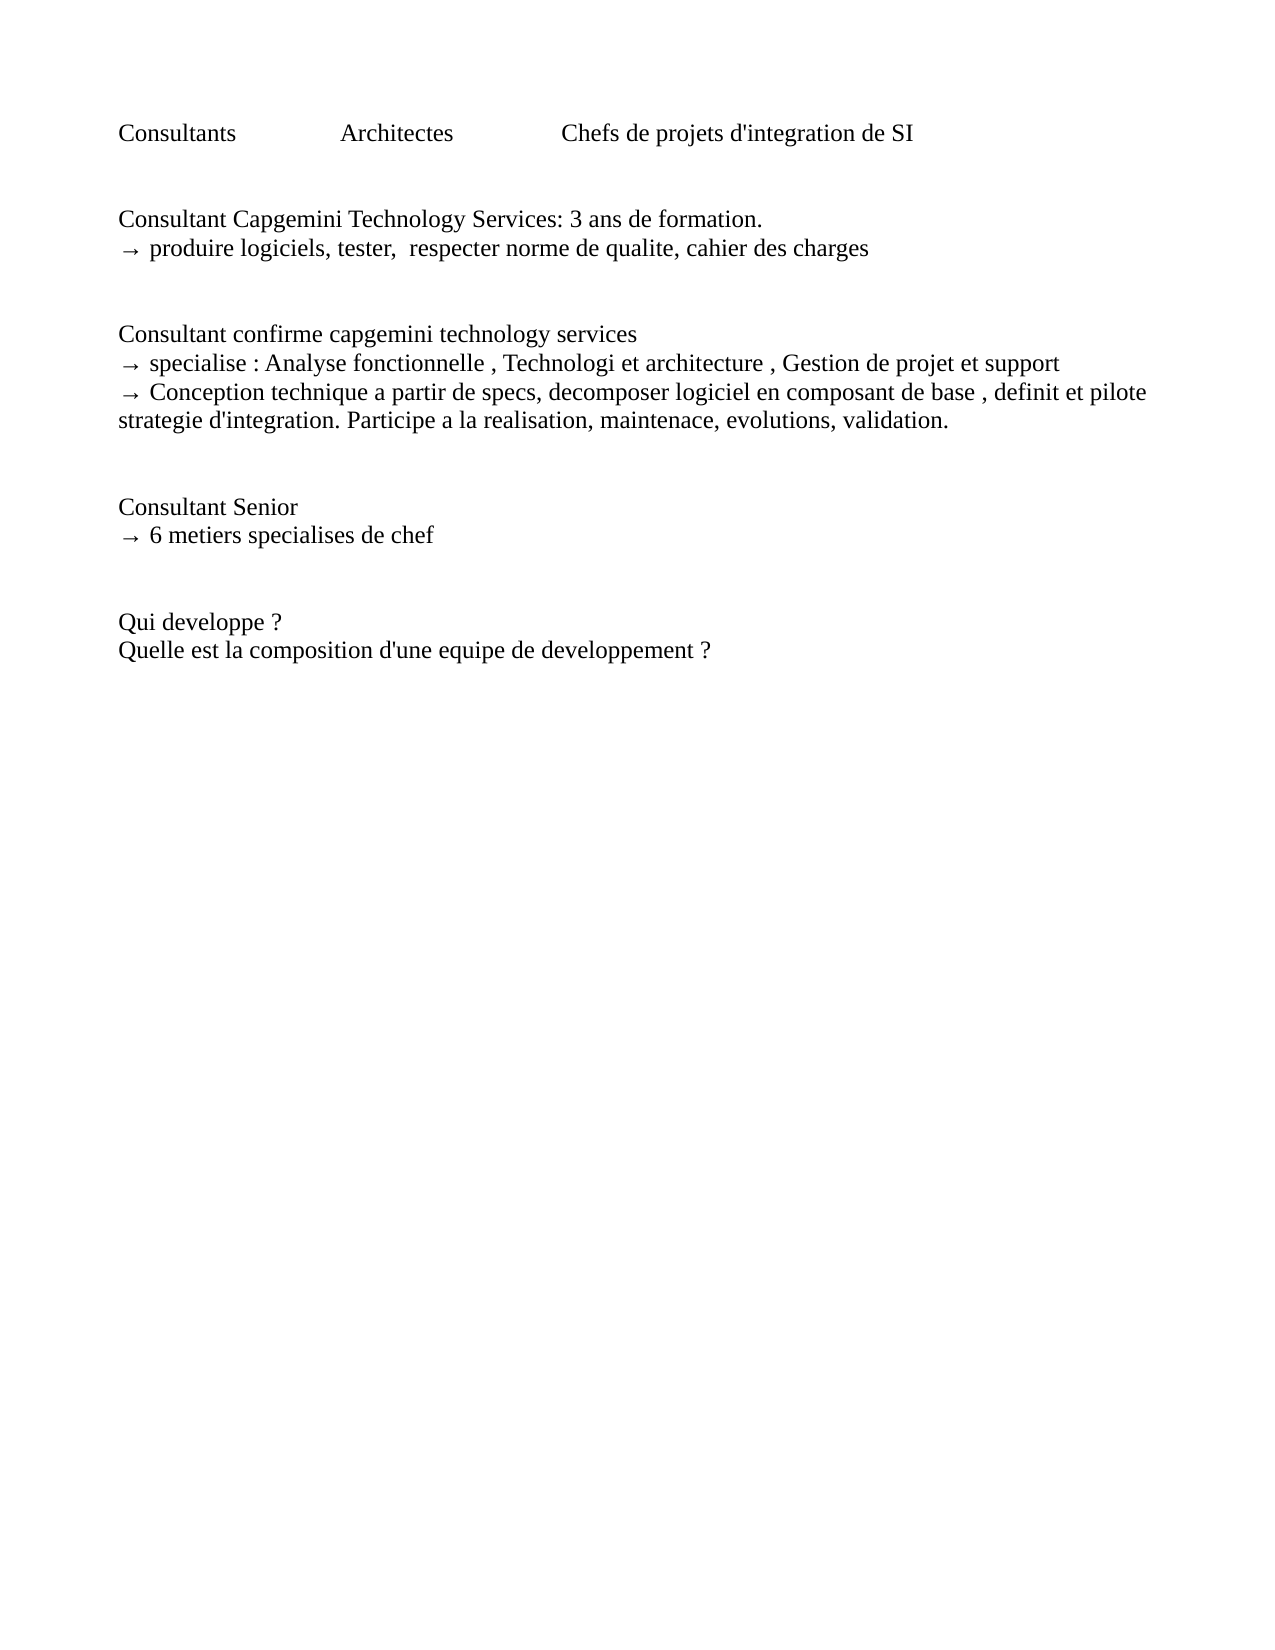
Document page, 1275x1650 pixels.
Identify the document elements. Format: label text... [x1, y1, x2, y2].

text → 6 metiers specialises de chef [118, 521, 1157, 549]
text → produire logiciels, tester, respecter norme de qualite, cahier des charges [118, 233, 1157, 262]
text → Conception technique a partir de specs, decomposer logiciel en composant de base , definit et pilote strategie d'integration. Participe a la realisation, maintenace, evolutions, validation. [118, 377, 1157, 434]
text Qui developpe ? [118, 607, 1157, 636]
text Consultant Senior [118, 492, 1157, 521]
text Quelle est la composition d'une equipe de developpement ? [118, 636, 1157, 664]
text → specialise : Analyse fonctionnelle , Technologi et architecture , Gestion de projet et support [118, 348, 1157, 377]
text Consultants Architectes Chefs de projets d'integration de SI [118, 118, 1157, 147]
text Consultant confirme capgemini technology services [118, 319, 1157, 348]
text Consultant Capgemini Technology Services: 3 ans de formation. [118, 204, 1157, 233]
